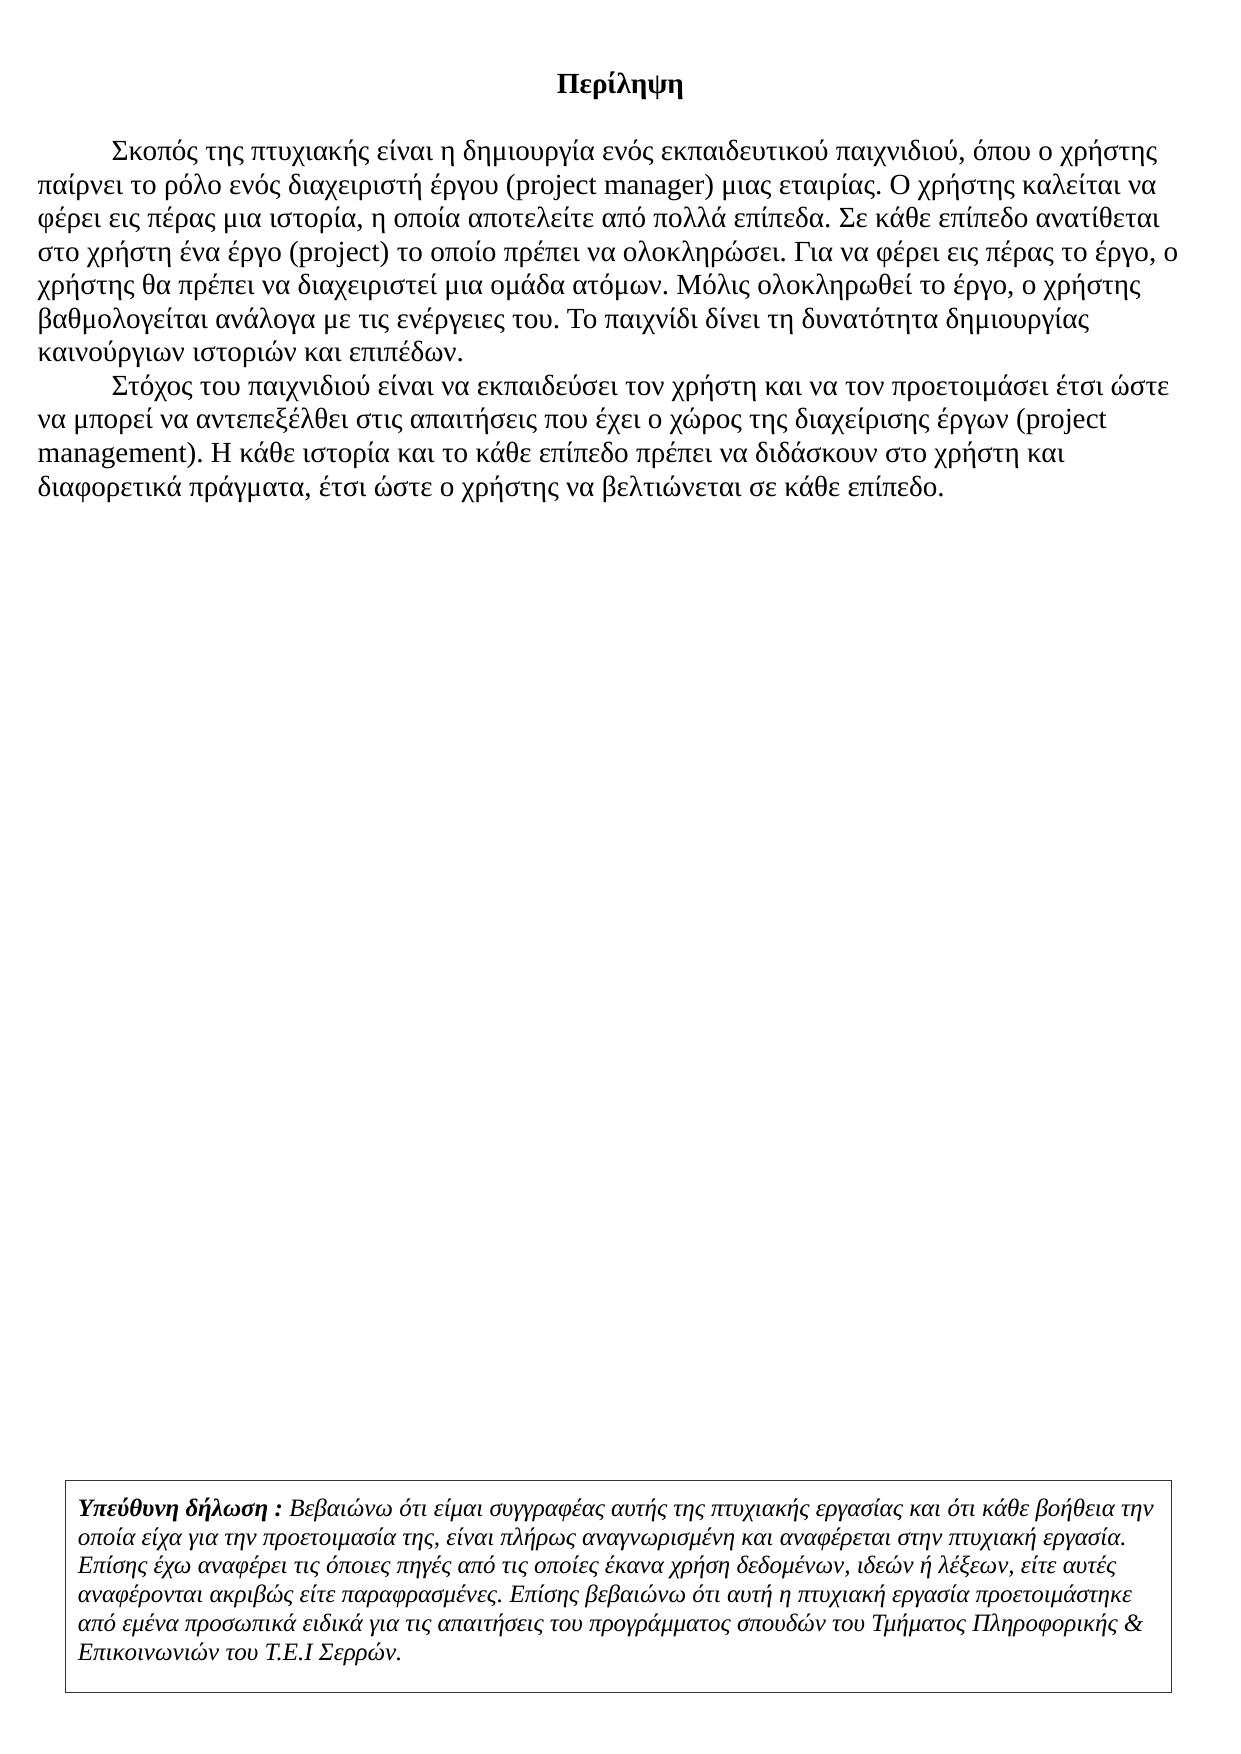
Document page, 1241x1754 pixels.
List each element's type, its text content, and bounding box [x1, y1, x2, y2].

text Σκοπός της πτυχιακής είναι η δημιουργία ενός εκπαιδευτικού παιχνιδιού, όπου ο χρήστης παίρνει το ρόλο ενός διαχειριστή έργου (project manager) μιας εταιρίας. Ο χρήστης καλείται να φέρει εις πέρας μια ιστορία, η οποία αποτελείτε από πολλά επίπεδα. Σε κάθε επίπεδο ανατίθεται στο χρήστη ένα έργο (project) το οποίο πρέπει να ολοκληρώσει. Για να φέρει εις πέρας το έργο, ο χρήστης θα πρέπει να διαχειριστεί μια ομάδα ατόμων. Μόλις ολοκληρωθεί το έργο, ο χρήστης βαθμολογείται ανάλογα με τις ενέργειες του. Το παιχνίδι δίνει τη δυνατότητα δημιουργίας καινούργιων ιστοριών και επιπέδων. [37, 133, 1203, 368]
text Περίληψη [37, 66, 1203, 100]
text Στόχος του παιχνιδιού είναι να εκπαιδεύσει τον χρήστη και να τον προετοιμάσει έτσι ώστε να μπορεί να αντεπεξέλθει στις απαιτήσεις που έχει ο χώρος της διαχείρισης έργων (project management). Η κάθε ιστορία και το κάθε επίπεδο πρέπει να διδάσκουν στο χρήστη και διαφορετικά πράγματα, έτσι ώστε ο χρήστης να βελτιώνεται σε κάθε επίπεδο. [37, 368, 1203, 502]
